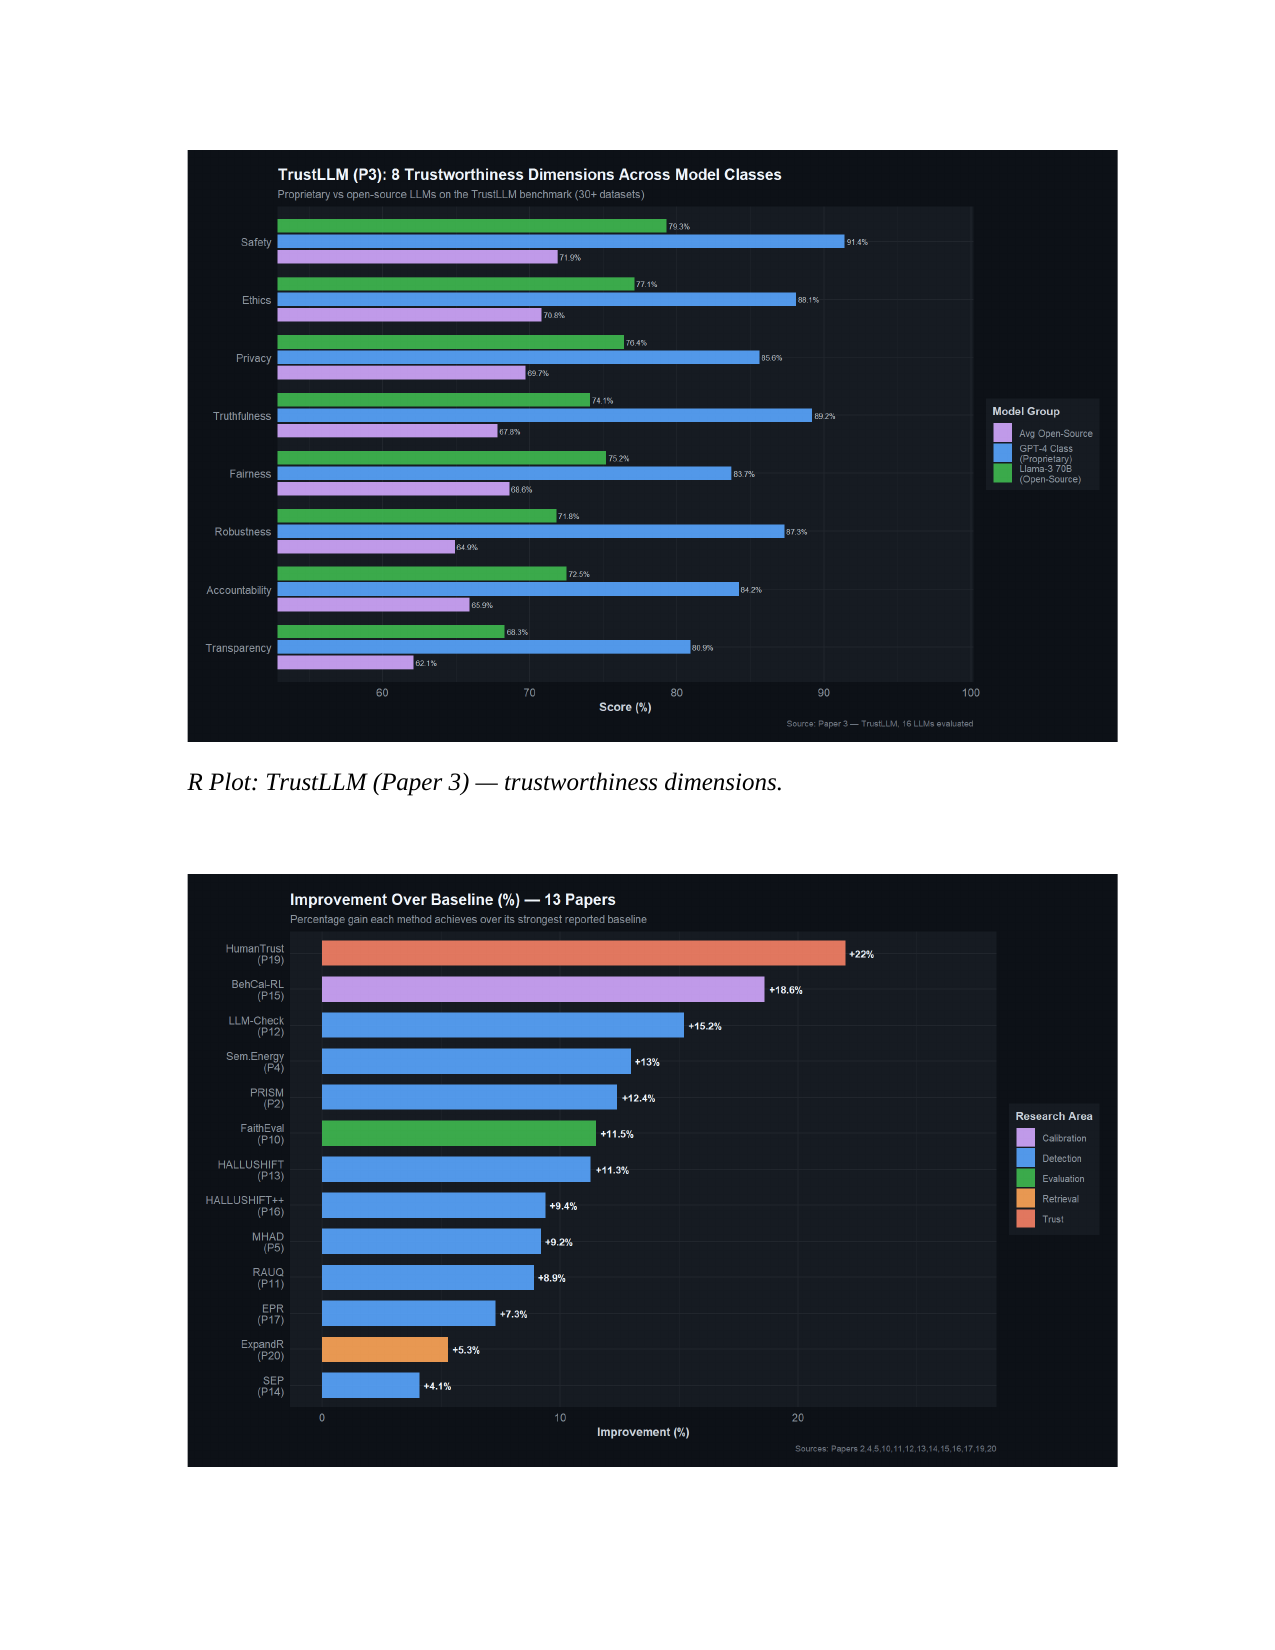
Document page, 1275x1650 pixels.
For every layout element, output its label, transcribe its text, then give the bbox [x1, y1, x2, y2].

text R Plot: TrustLLM (Paper 3) — trustworthiness dimensions. [187, 767, 1087, 796]
